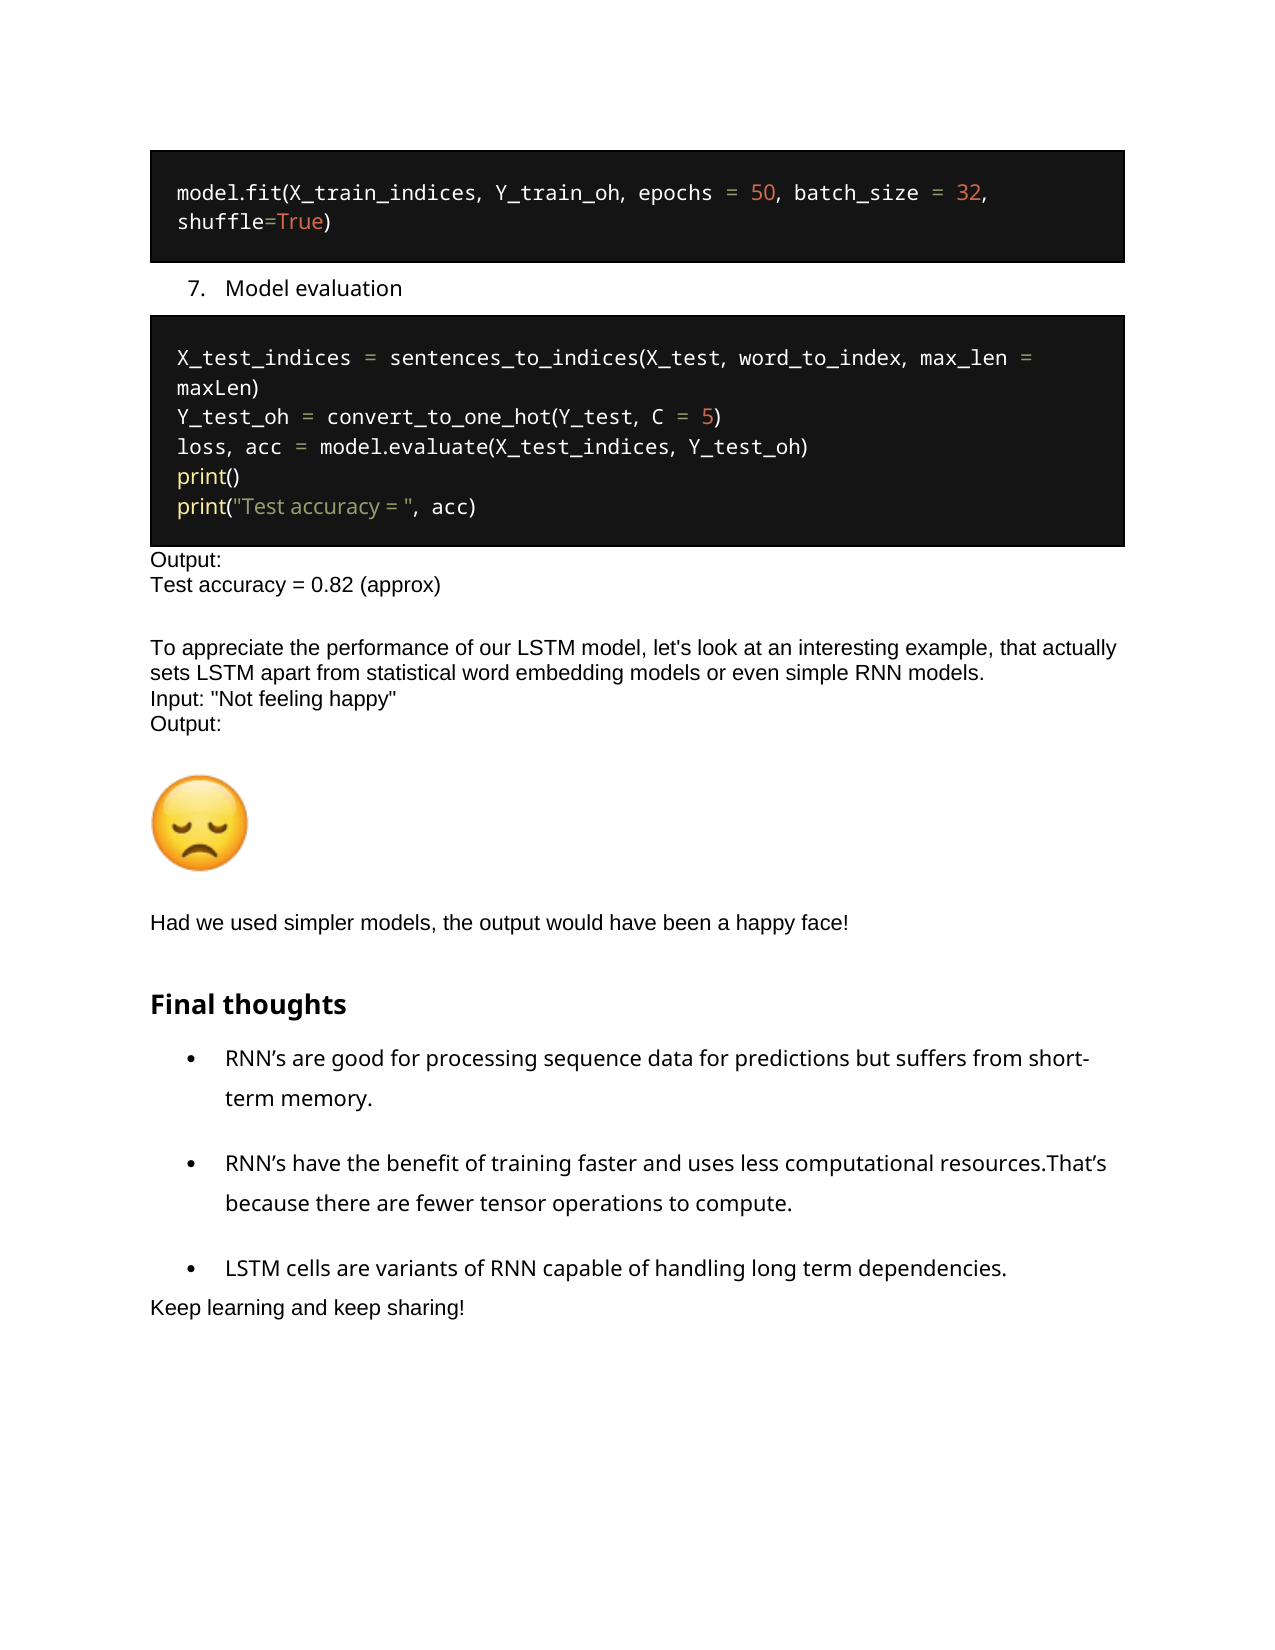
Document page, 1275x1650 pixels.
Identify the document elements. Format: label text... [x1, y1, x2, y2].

text model.fit(X_train_indices, Y_train_oh, epochs = 50, batch_size = 32, shuffle=True) [152, 152, 1123, 261]
subtitle Final thoughts [150, 985, 1125, 1022]
text print("Test accuracy = ", acc) [152, 464, 1123, 545]
text Keep learning and keep sharing! [150, 1295, 1125, 1321]
text X_test_indices = sentences_to_indices(X_test, word_to_index, max_len = maxLen) [152, 317, 1123, 375]
text To appreciate the performance of our LSTM model, let's look at an interesting example, that actually sets LSTM apart from statistical word embedding models or even simple RNN models. Input: "Not feeling happy" Output: [150, 635, 1125, 736]
text Had we used simpler models, the output would have been a happy face! [150, 910, 1125, 935]
text loss, acc = model.evaluate(X_test_indices, Y_test_oh) [152, 404, 1123, 434]
list RNN’s are good for processing sequence data for predictions but suffers from short-term memory. [187, 1033, 1125, 1113]
text print() [152, 434, 1123, 464]
list RNN’s have the benefit of training faster and uses less computational resources.That’s because there are fewer tensor operations to compute. [187, 1138, 1125, 1218]
text Y_test_oh = convert_to_one_hot(Y_test, C = 5) [152, 375, 1123, 404]
text Output: Test accuracy = 0.82 (approx) [150, 547, 1125, 597]
list Model evaluation [187, 263, 1125, 303]
list LSTM cells are variants of RNN capable of handling long term dependencies. [187, 1243, 1125, 1283]
